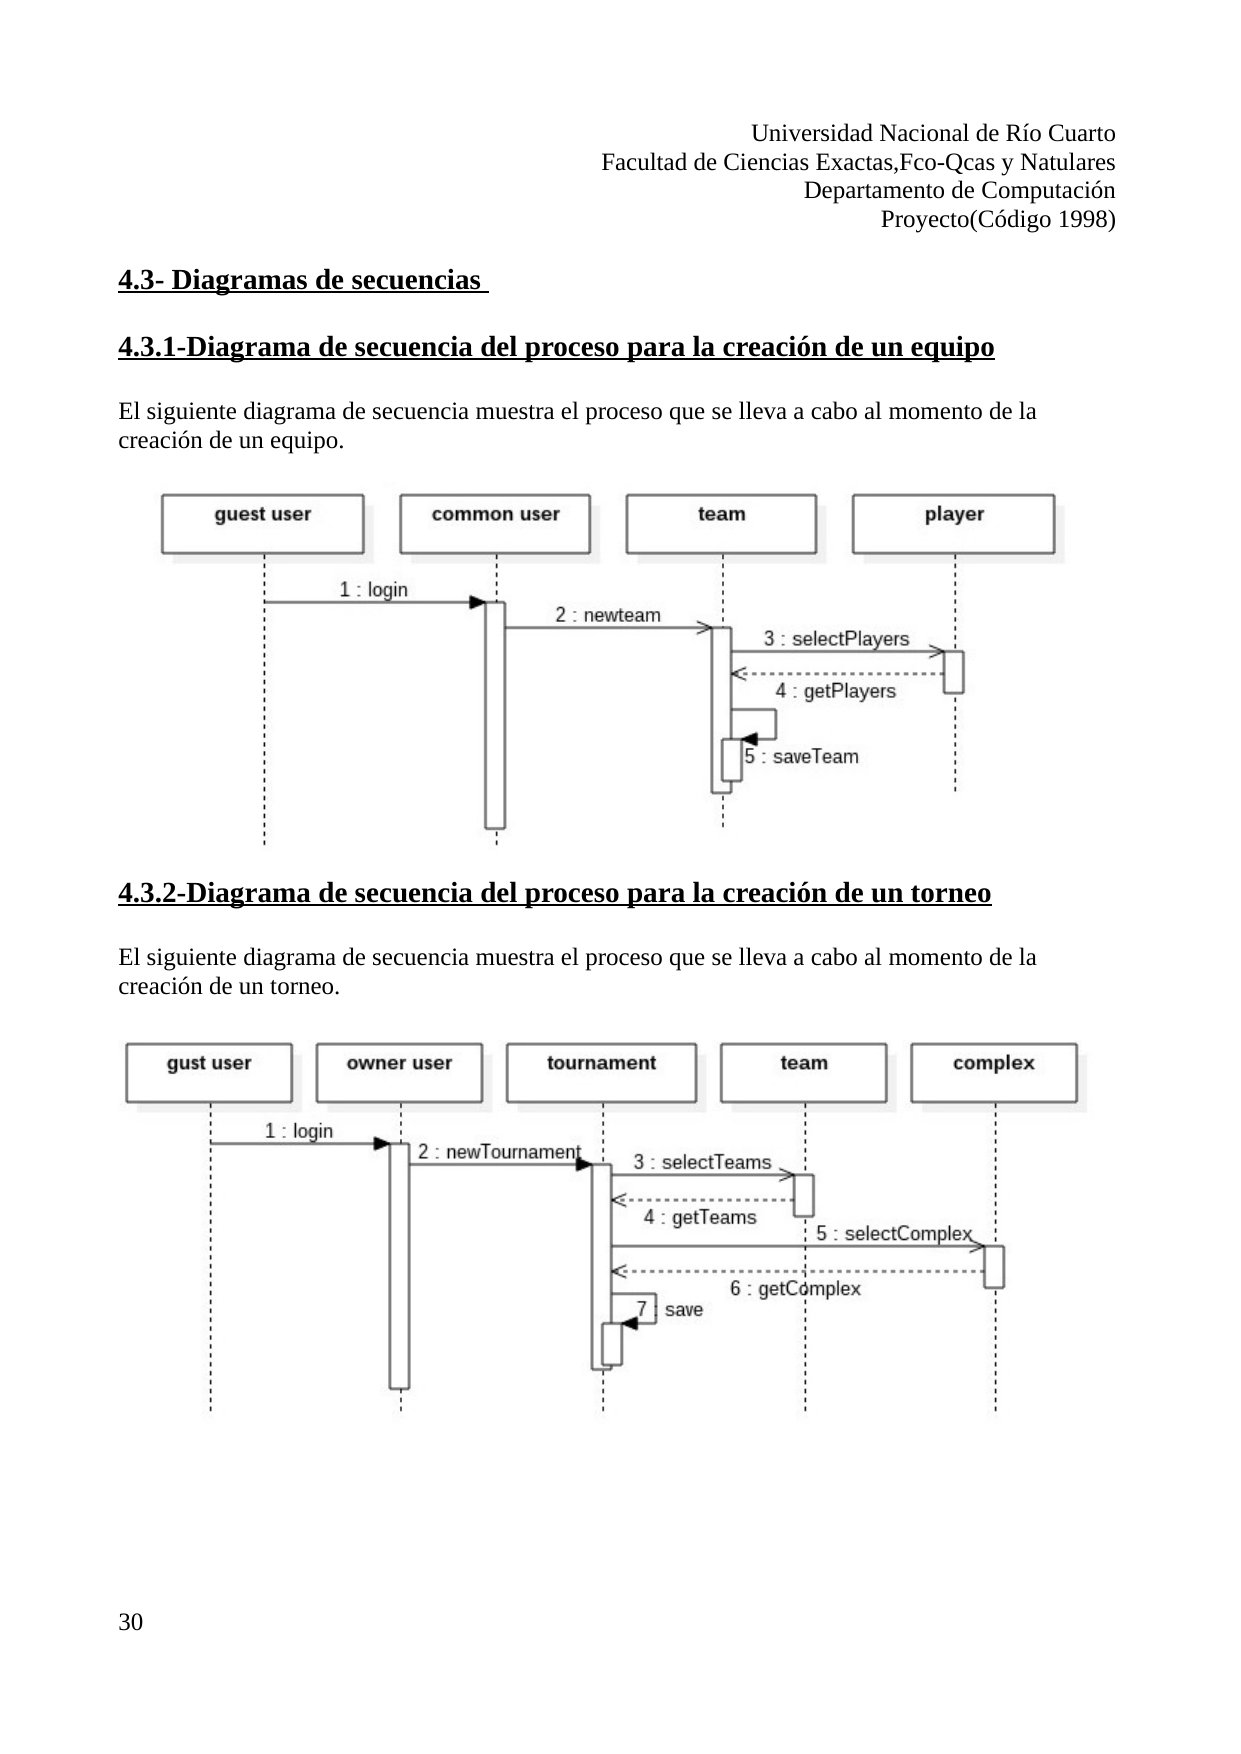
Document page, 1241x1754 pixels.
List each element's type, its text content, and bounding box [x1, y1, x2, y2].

text 4.3.2-Diagrama de secuencia del proceso para la creación de un torneo [118, 875, 1122, 908]
text El siguiente diagrama de secuencia muestra el proceso que se lleva a cabo al momento de la creación de un equipo. [118, 396, 1122, 453]
text 4.3.1-Diagrama de secuencia del proceso para la creación de un equipo [118, 329, 1122, 362]
picture [118, 1028, 1123, 1447]
picture [118, 482, 1123, 875]
text El siguiente diagrama de secuencia muestra el proceso que se lleva a cabo al momento de la creación de un torneo. [118, 942, 1122, 999]
text 4.3- Diagramas de secuencias [118, 262, 1122, 295]
